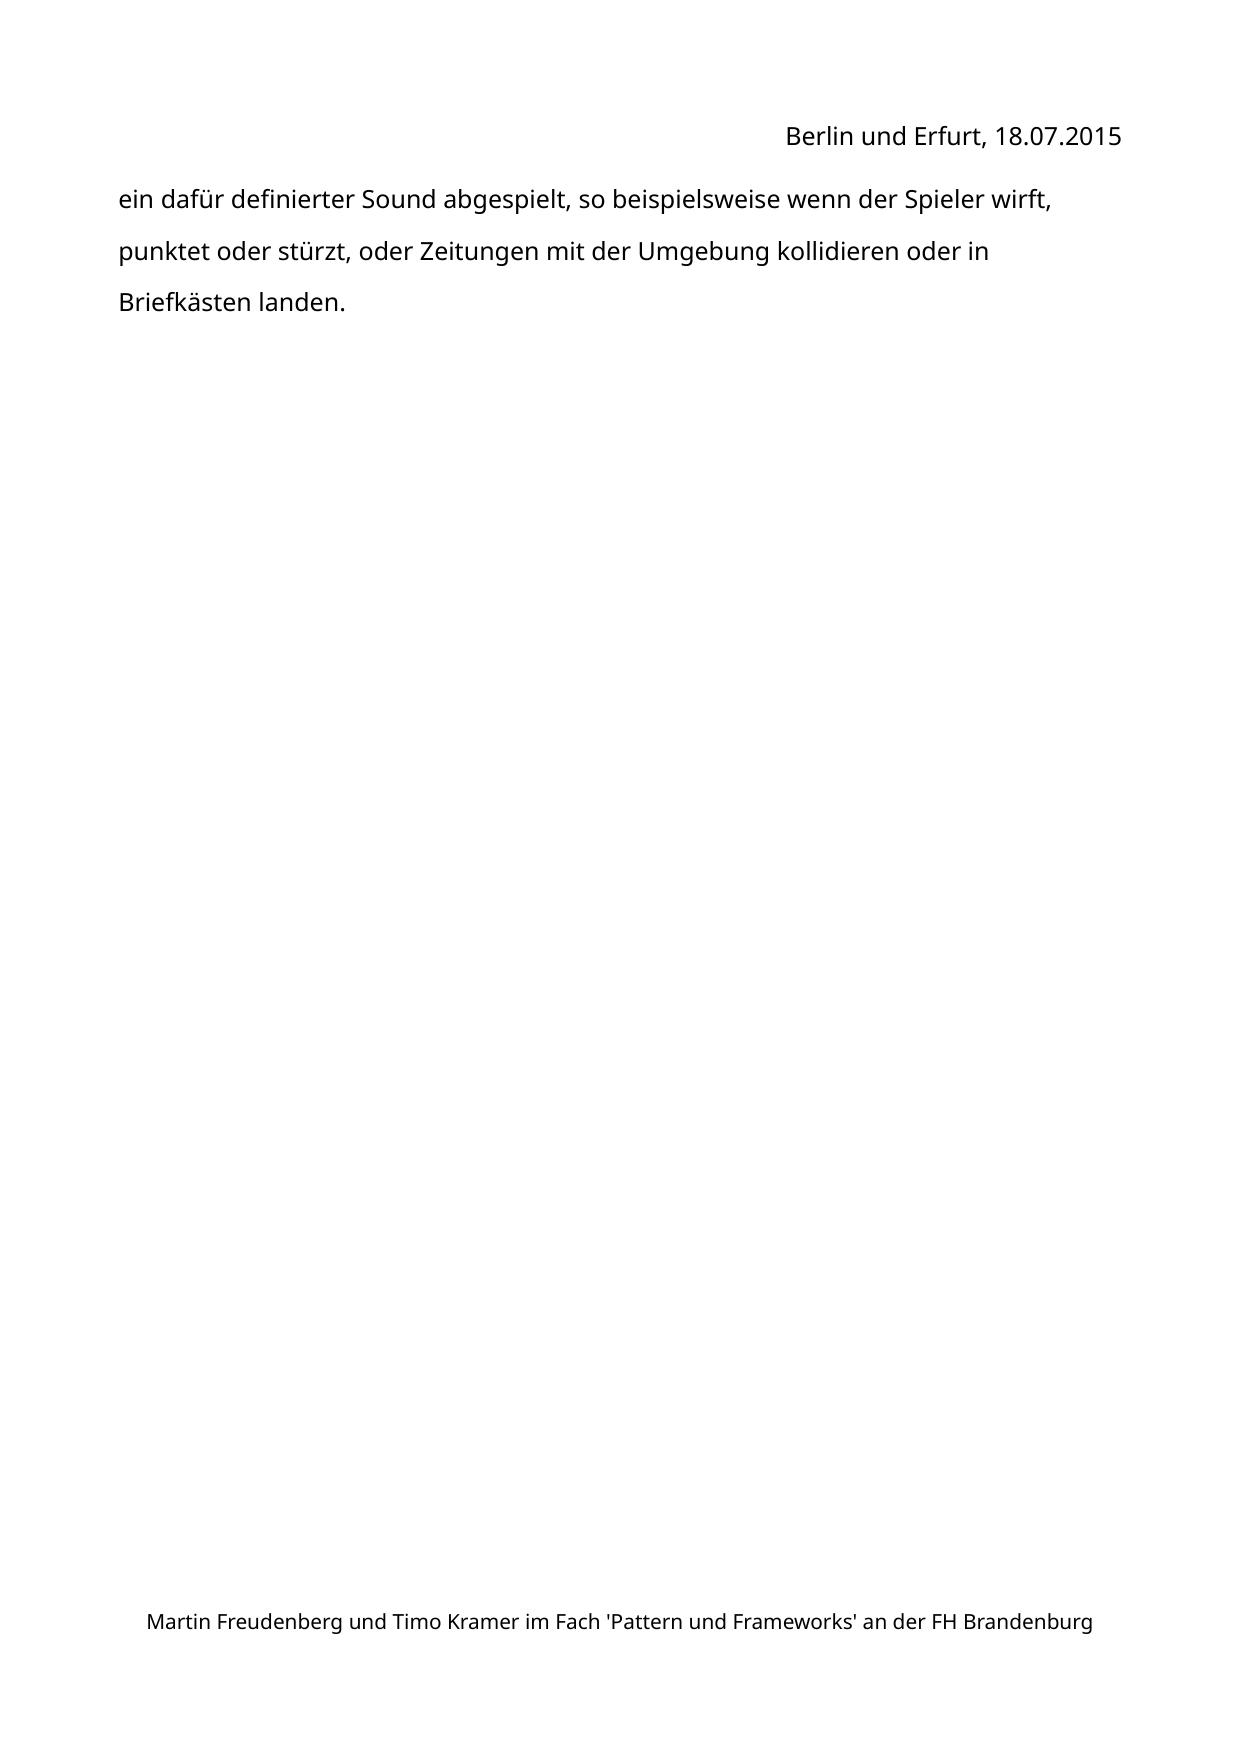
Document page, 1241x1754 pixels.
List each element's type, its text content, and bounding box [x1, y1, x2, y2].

text ein dafür definierter Sound abgespielt, so beispielsweise wenn der Spieler wirft, punktet oder stürzt, oder Zeitungen mit der Umgebung kollidieren oder in Briefkästen landen. [118, 182, 1122, 318]
